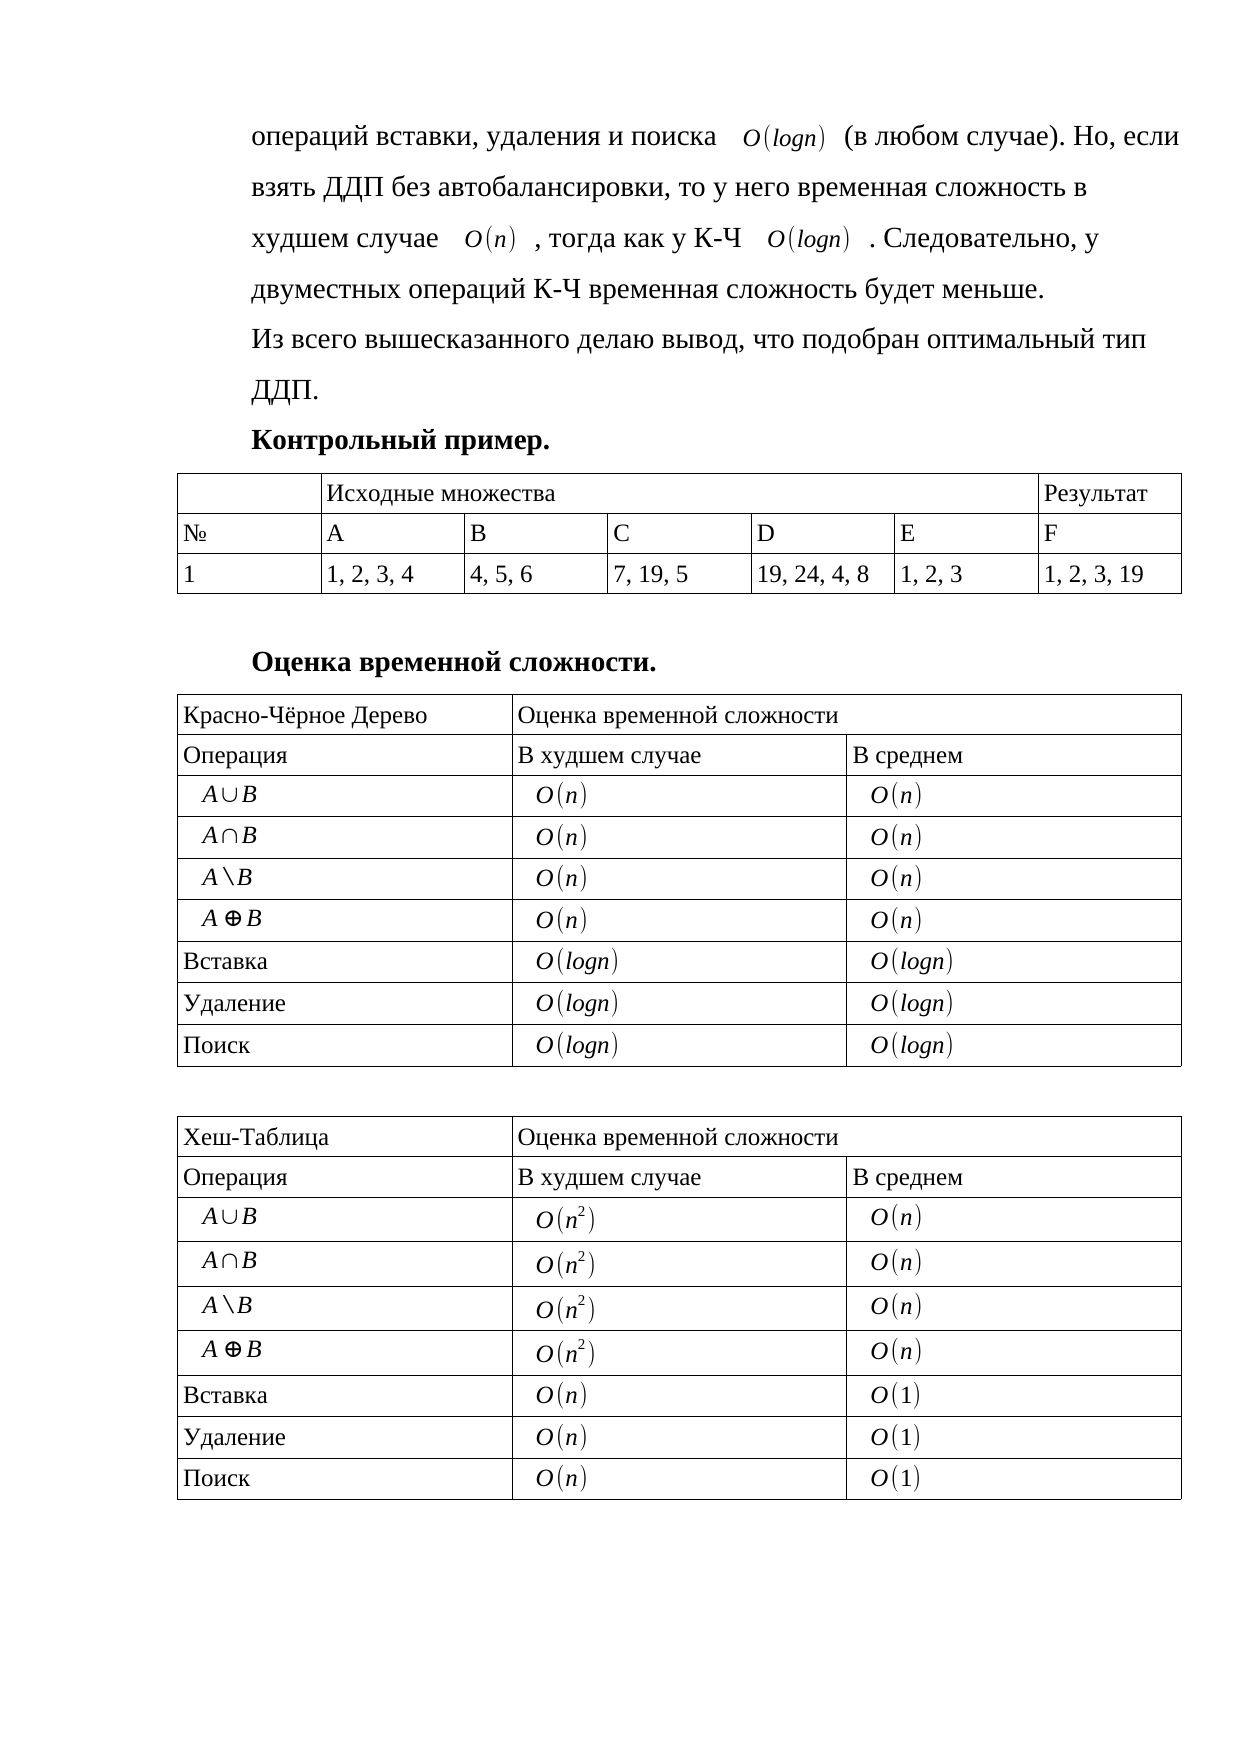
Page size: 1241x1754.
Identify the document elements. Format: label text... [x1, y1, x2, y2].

text Оценка временной сложности. [177, 644, 1181, 677]
table_cell В худшем случае [513, 735, 846, 775]
table_cell Вставка [178, 942, 512, 982]
table_cell [847, 983, 1181, 1024]
table_cell 19, 24, 4, 8 [752, 554, 894, 593]
table_cell Удаление [178, 983, 512, 1024]
table_cell [847, 1417, 1181, 1457]
table_header Результат [1039, 474, 1181, 513]
table_cell В среднем [847, 735, 1181, 775]
table_cell [847, 1331, 1181, 1374]
table_cell [178, 859, 512, 899]
table_cell [847, 859, 1181, 899]
table_header [178, 474, 321, 513]
table_cell [513, 1025, 846, 1066]
text Так, к примеру, разницы во временной сложности между К-Ч и АВЛ деревьями нет, так как у обоих типов деревьев временные сложности операций вставки, удаления и поиска (в любом случае). Но, если взять ДДП без автобалансировки, то у него временная сложность в худшем случае , тогда как у К-Ч . Следовательно, у двуместных операций К-Ч временная сложность будет меньше. [251, 118, 1181, 305]
table_cell [178, 1198, 512, 1241]
table_cell [513, 1376, 846, 1416]
table_cell [513, 942, 846, 982]
table_cell 1, 2, 3 [895, 554, 1038, 593]
table_cell A [322, 514, 464, 553]
table_cell № [178, 514, 321, 553]
table_cell [847, 1376, 1181, 1416]
table_cell [847, 817, 1181, 858]
table_cell [513, 983, 846, 1024]
table_cell E [895, 514, 1038, 553]
text Контрольный пример. [251, 422, 1181, 456]
table_cell D [752, 514, 894, 553]
table_cell Вставка [178, 1376, 512, 1416]
table_cell [513, 859, 846, 899]
table_cell Операция [178, 735, 512, 775]
table_cell [178, 1242, 512, 1286]
table_cell [847, 776, 1181, 816]
table_cell 1 [178, 554, 321, 593]
table_cell 1, 2, 3, 4 [322, 554, 464, 593]
table_cell Поиск [178, 1459, 512, 1499]
table_cell [847, 1459, 1181, 1499]
table_cell В худшем случае [513, 1157, 846, 1197]
table_header Хеш-Таблица [178, 1117, 512, 1156]
table_cell 1, 2, 3, 19 [1039, 554, 1181, 593]
table_cell [513, 817, 846, 858]
table_cell [847, 1198, 1181, 1241]
table_header Исходные множества [322, 474, 1038, 513]
table_cell [178, 1287, 512, 1330]
table_cell [847, 1287, 1181, 1330]
table_cell Операция [178, 1157, 512, 1197]
table_cell [513, 776, 846, 816]
table_cell [847, 1025, 1181, 1066]
table_header Оценка временной сложности [513, 1117, 1181, 1156]
table_cell [513, 1417, 846, 1457]
table_cell 4, 5, 6 [465, 554, 607, 593]
table_header Красно-Чёрное Дерево [178, 695, 512, 734]
table_cell [178, 776, 512, 816]
table_cell B [465, 514, 607, 553]
table_cell [847, 1242, 1181, 1286]
table_cell В среднем [847, 1157, 1181, 1197]
table_cell [847, 900, 1181, 941]
table_header Оценка временной сложности [513, 695, 1181, 734]
table_cell [847, 942, 1181, 982]
table_cell [178, 817, 512, 858]
table_cell [178, 1331, 512, 1374]
table_cell [178, 900, 512, 941]
text Из всего вышесказанного делаю вывод, что подобран оптимальный тип ДДП. [251, 321, 1181, 405]
table_cell [513, 1287, 846, 1330]
table_cell 7, 19, 5 [608, 554, 751, 593]
table_cell [513, 1331, 846, 1374]
table_cell F [1039, 514, 1181, 553]
table_cell C [608, 514, 751, 553]
table_cell Поиск [178, 1025, 512, 1066]
table_cell [513, 1198, 846, 1241]
table_cell [513, 1459, 846, 1499]
table_cell Удаление [178, 1417, 512, 1457]
table_cell [513, 1242, 846, 1286]
table_cell [513, 900, 846, 941]
